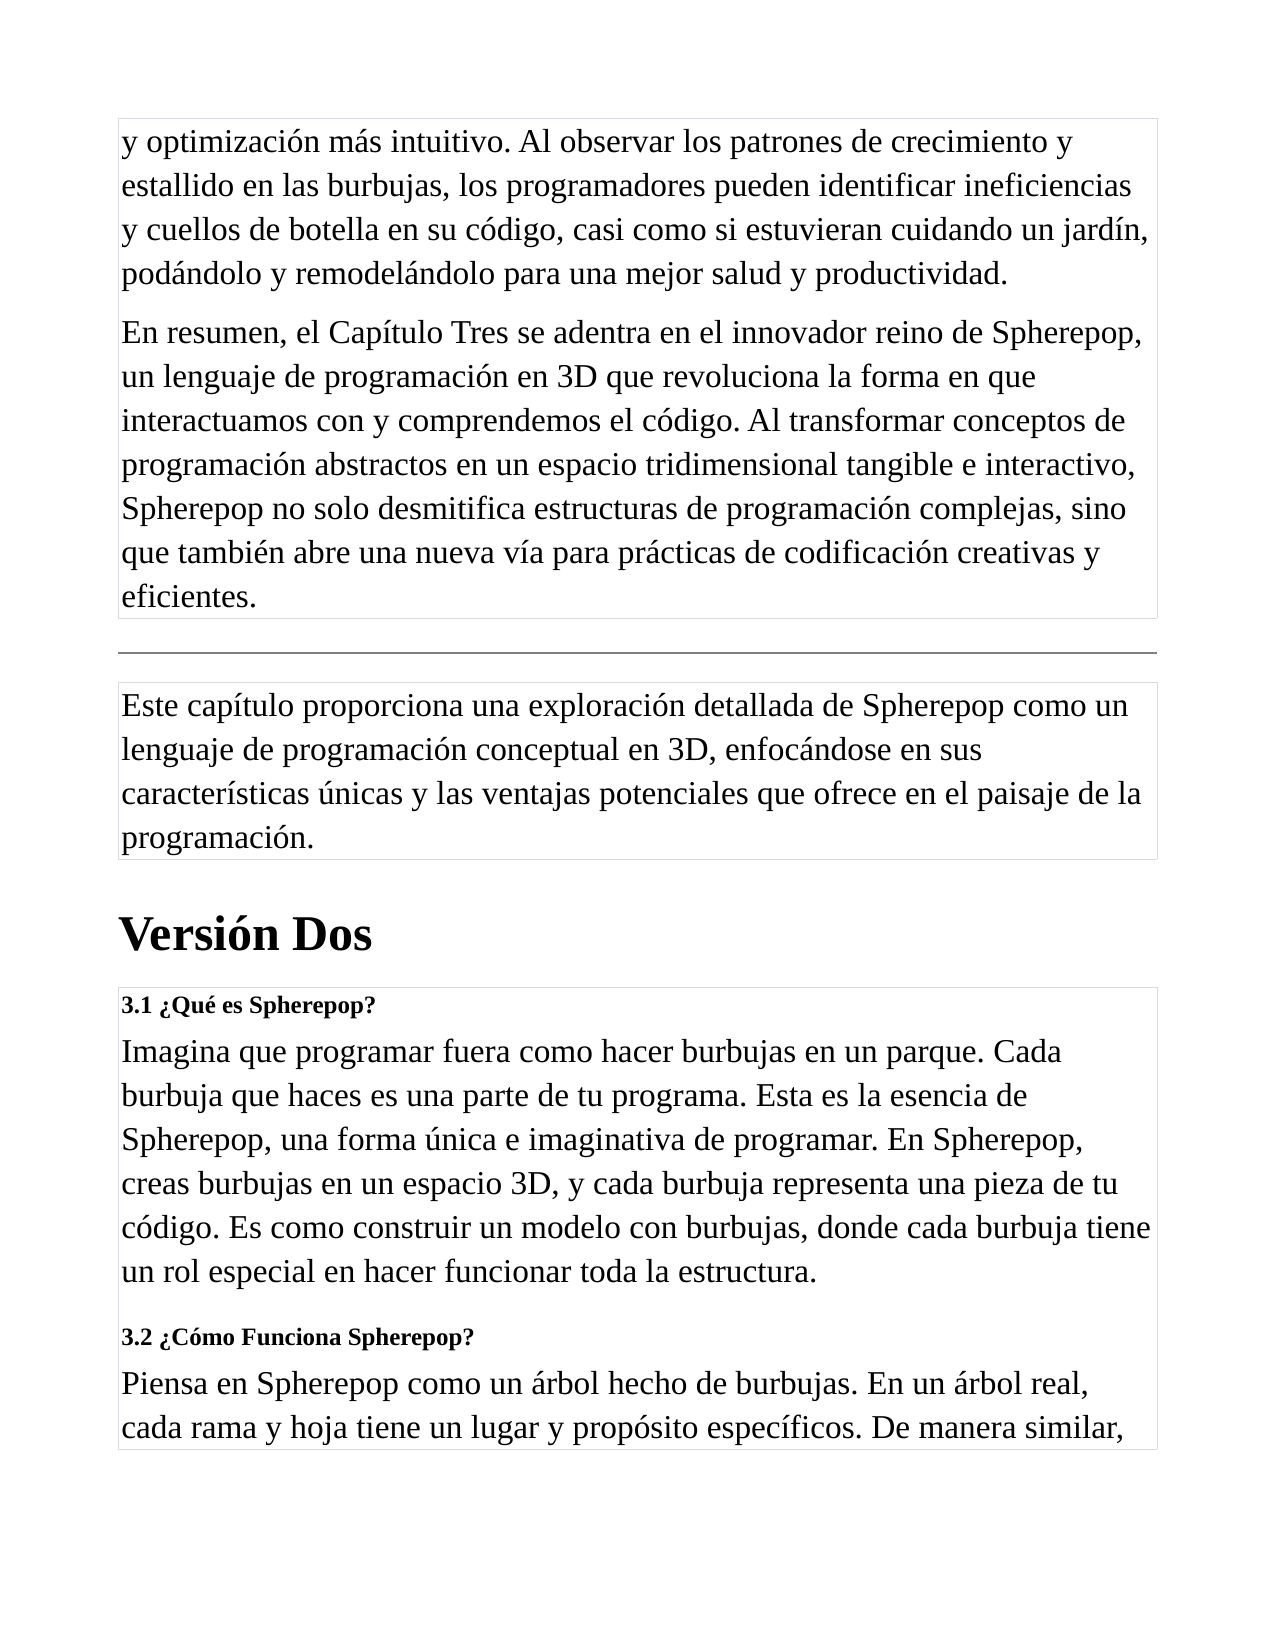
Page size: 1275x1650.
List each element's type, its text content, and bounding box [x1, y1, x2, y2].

subtitle 3.1 ¿Qué es Spherepop? [119, 988, 1157, 1018]
subtitle Versión Dos [118, 904, 1157, 962]
text En resumen, el Capítulo Tres se adentra en el innovador reino de Spherepop, un lenguaje de programación en 3D que revoluciona la forma en que interactuamos con y comprendemos el código. Al transformar conceptos de programación abstractos en un espacio tridimensional tangible e interactivo, Spherepop no solo desmitifica estructuras de programación complejas, sino que también abre una nueva vía para prácticas de codificación creativas y eficientes. [119, 309, 1157, 618]
subtitle 3.2 ¿Cómo Funciona Spherepop? [119, 1319, 1157, 1351]
text y optimización más intuitivo. Al observar los patrones de crecimiento y estallido en las burbujas, los programadores pueden identificar ineficiencias y cuellos de botella en su código, casi como si estuvieran cuidando un jardín, podándolo y remodelándolo para una mejor salud y productividad. [119, 119, 1157, 292]
text Imagina que programar fuera como hacer burbujas en un parque. Cada burbuja que haces es una parte de tu programa. Esta es la esencia de Spherepop, una forma única e imaginativa de programar. En Spherepop, creas burbujas en un espacio 3D, y cada burbuja representa una pieza de tu código. Es como construir un modelo con burbujas, donde cada burbuja tiene un rol especial en hacer funcionar toda la estructura. [119, 1028, 1157, 1289]
text Este capítulo proporciona una exploración detallada de Spherepop como un lenguaje de programación conceptual en 3D, enfocándose en sus características únicas y las ventajas potenciales que ofrece en el paisaje de la programación. [119, 683, 1157, 859]
text Piensa en Spherepop como un árbol hecho de burbujas. En un árbol real, cada rama y hoja tiene un lugar y propósito específicos. De manera similar, [119, 1361, 1157, 1449]
